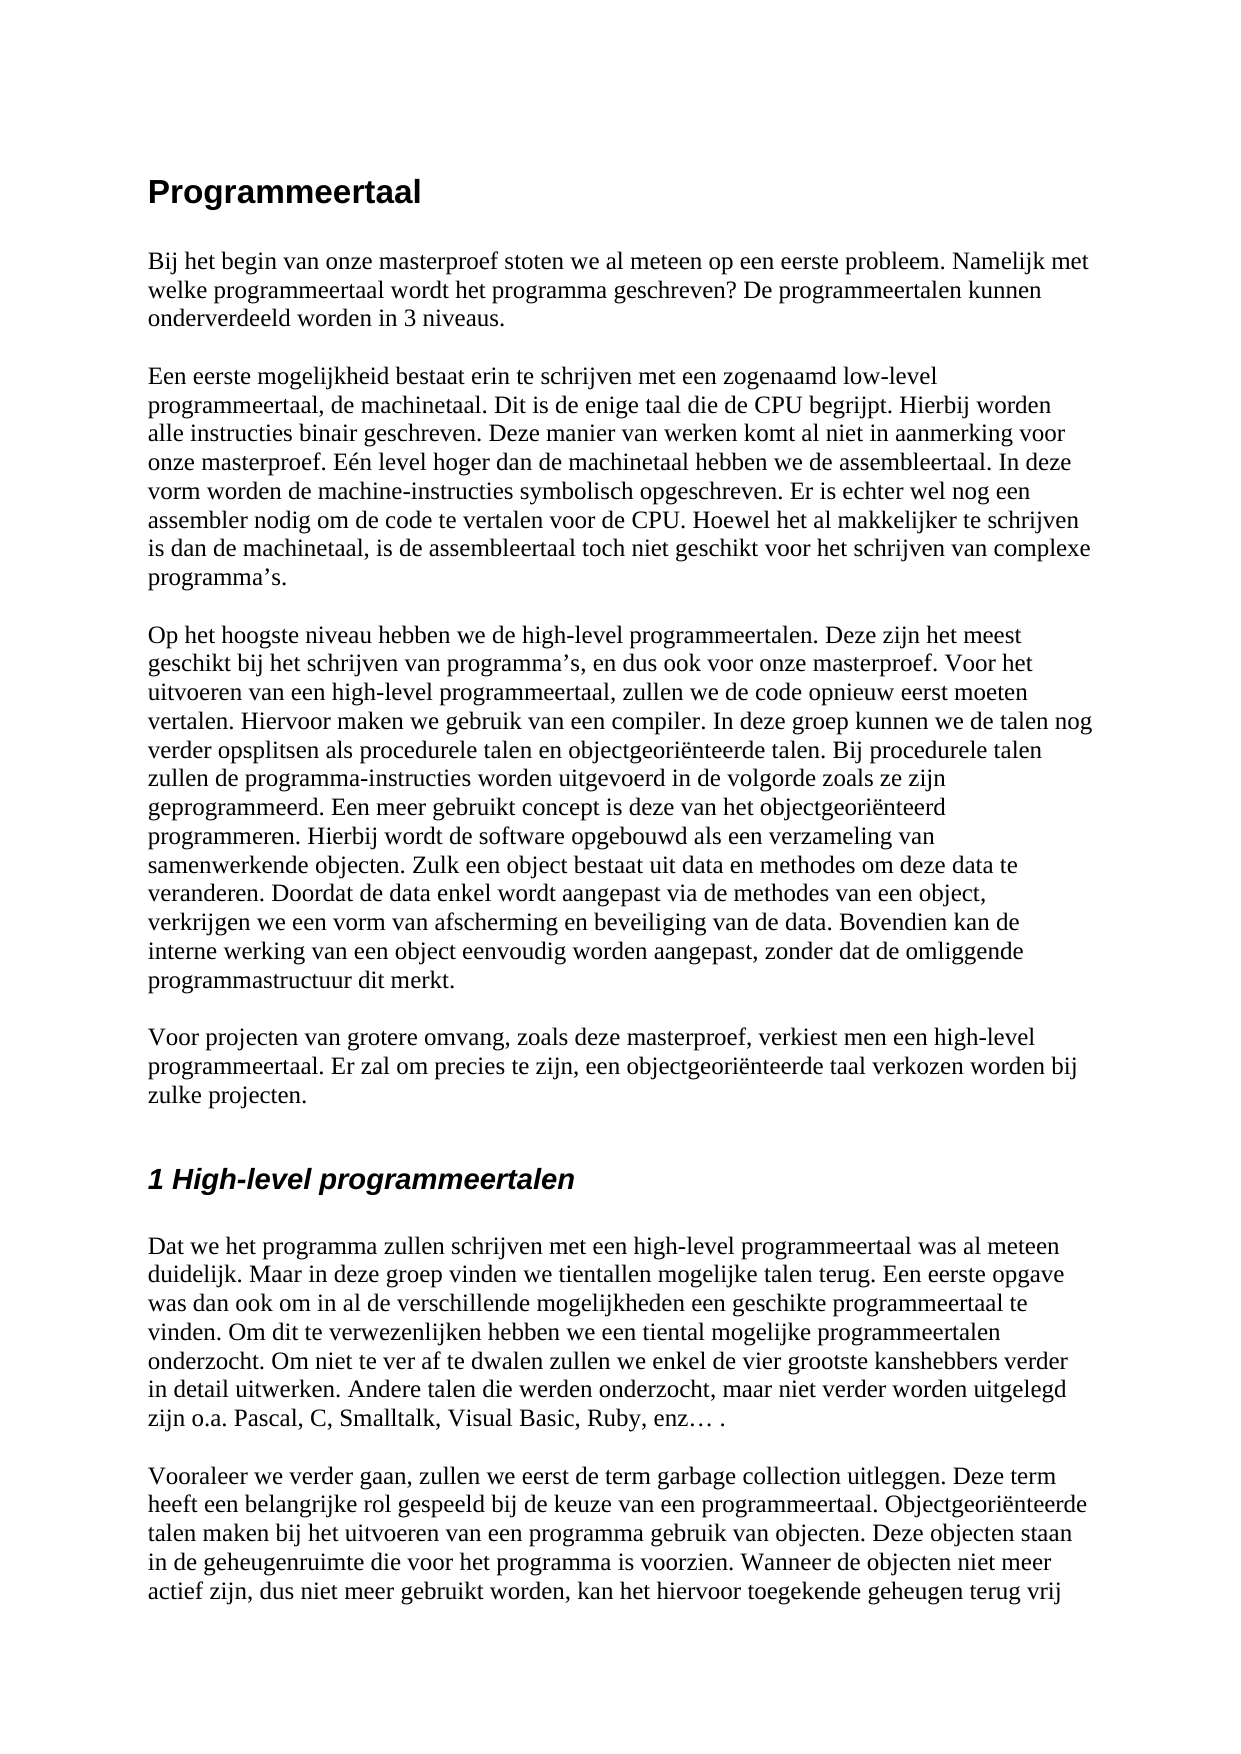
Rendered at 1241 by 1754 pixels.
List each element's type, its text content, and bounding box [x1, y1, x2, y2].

text Dat we het programma zullen schrijven met een high-level programmeertaal was al meteen duidelijk. Maar in deze groep vinden we tientallen mogelijke talen terug. Een eerste opgave was dan ook om in al de verschillende mogelijkheden een geschikte programmeertaal te vinden. Om dit te verwezenlijken hebben we een tiental mogelijke programmeertalen onderzocht. Om niet te ver af te dwalen zullen we enkel de vier grootste kanshebbers verder in detail uitwerken. Andere talen die werden onderzocht, maar niet verder worden uitgelegd zijn o.a. Pascal, C, Smalltalk, Visual Basic, Ruby, enz… . [148, 1231, 1093, 1432]
text Vooraleer we verder gaan, zullen we eerst de term garbage collection uitleggen. Deze term heeft een belangrijke rol gespeeld bij de keuze van een programmeertaal. Objectgeoriënteerde talen maken bij het uitvoeren van een programma gebruik van objecten. Deze objecten staan in de geheugenruimte die voor het programma is voorzien. Wanneer de objecten niet meer actief zijn, dus niet meer gebruikt worden, kan het hiervoor toegekende geheugen terug vrij [148, 1461, 1093, 1604]
text Een eerste mogelijkheid bestaat erin te schrijven met een zogenaamd low-level programmeertaal, de machinetaal. Dit is de enige taal die de CPU begrijpt. Hierbij worden alle instructies binair geschreven. Deze manier van werken komt al niet in aanmerking voor onze masterproef. Eén level hoger dan de machinetaal hebben we de assembleertaal. In deze vorm worden de machine-instructies symbolisch opgeschreven. Er is echter wel nog een assembler nodig om de code te vertalen voor de CPU. Hoewel het al makkelijker te schrijven is dan de machinetaal, is de assembleertaal toch niet geschikt voor het schrijven van complexe programma’s. [148, 361, 1093, 591]
text Op het hoogste niveau hebben we de high-level programmeertalen. Deze zijn het meest geschikt bij het schrijven van programma’s, en dus ook voor onze masterproef. Voor het uitvoeren van een high-level programmeertaal, zullen we de code opnieuw eerst moeten vertalen. Hiervoor maken we gebruik van een compiler. In deze groep kunnen we de talen nog verder opsplitsen als procedurele talen en objectgeoriënteerde talen. Bij procedurele talen zullen de programma-instructies worden uitgevoerd in de volgorde zoals ze zijn geprogrammeerd. Een meer gebruikt concept is deze van het objectgeoriënteerd programmeren. Hierbij wordt de software opgebouwd als een verzameling van samenwerkende objecten. Zulk een object bestaat uit data en methodes om deze data te veranderen. Doordat de data enkel wordt aangepast via de methodes van een object, verkrijgen we een vorm van afscherming en beveiliging van de data. Bovendien kan de interne werking van een object eenvoudig worden aangepast, zonder dat de omliggende programmastructuur dit merkt. [148, 620, 1093, 993]
subtitle Programmeertaal [148, 173, 1093, 211]
subtitle 1 High-level programmeertalen [148, 1162, 1093, 1196]
text Voor projecten van grotere omvang, zoals deze masterproef, verkiest men een high-level programmeertaal. Er zal om precies te zijn, een objectgeoriënteerde taal verkozen worden bij zulke projecten. [148, 1022, 1093, 1108]
text Bij het begin van onze masterproef stoten we al meteen op een eerste probleem. Namelijk met welke programmeertaal wordt het programma geschreven? De programmeertalen kunnen onderverdeeld worden in 3 niveaus. [148, 246, 1093, 332]
